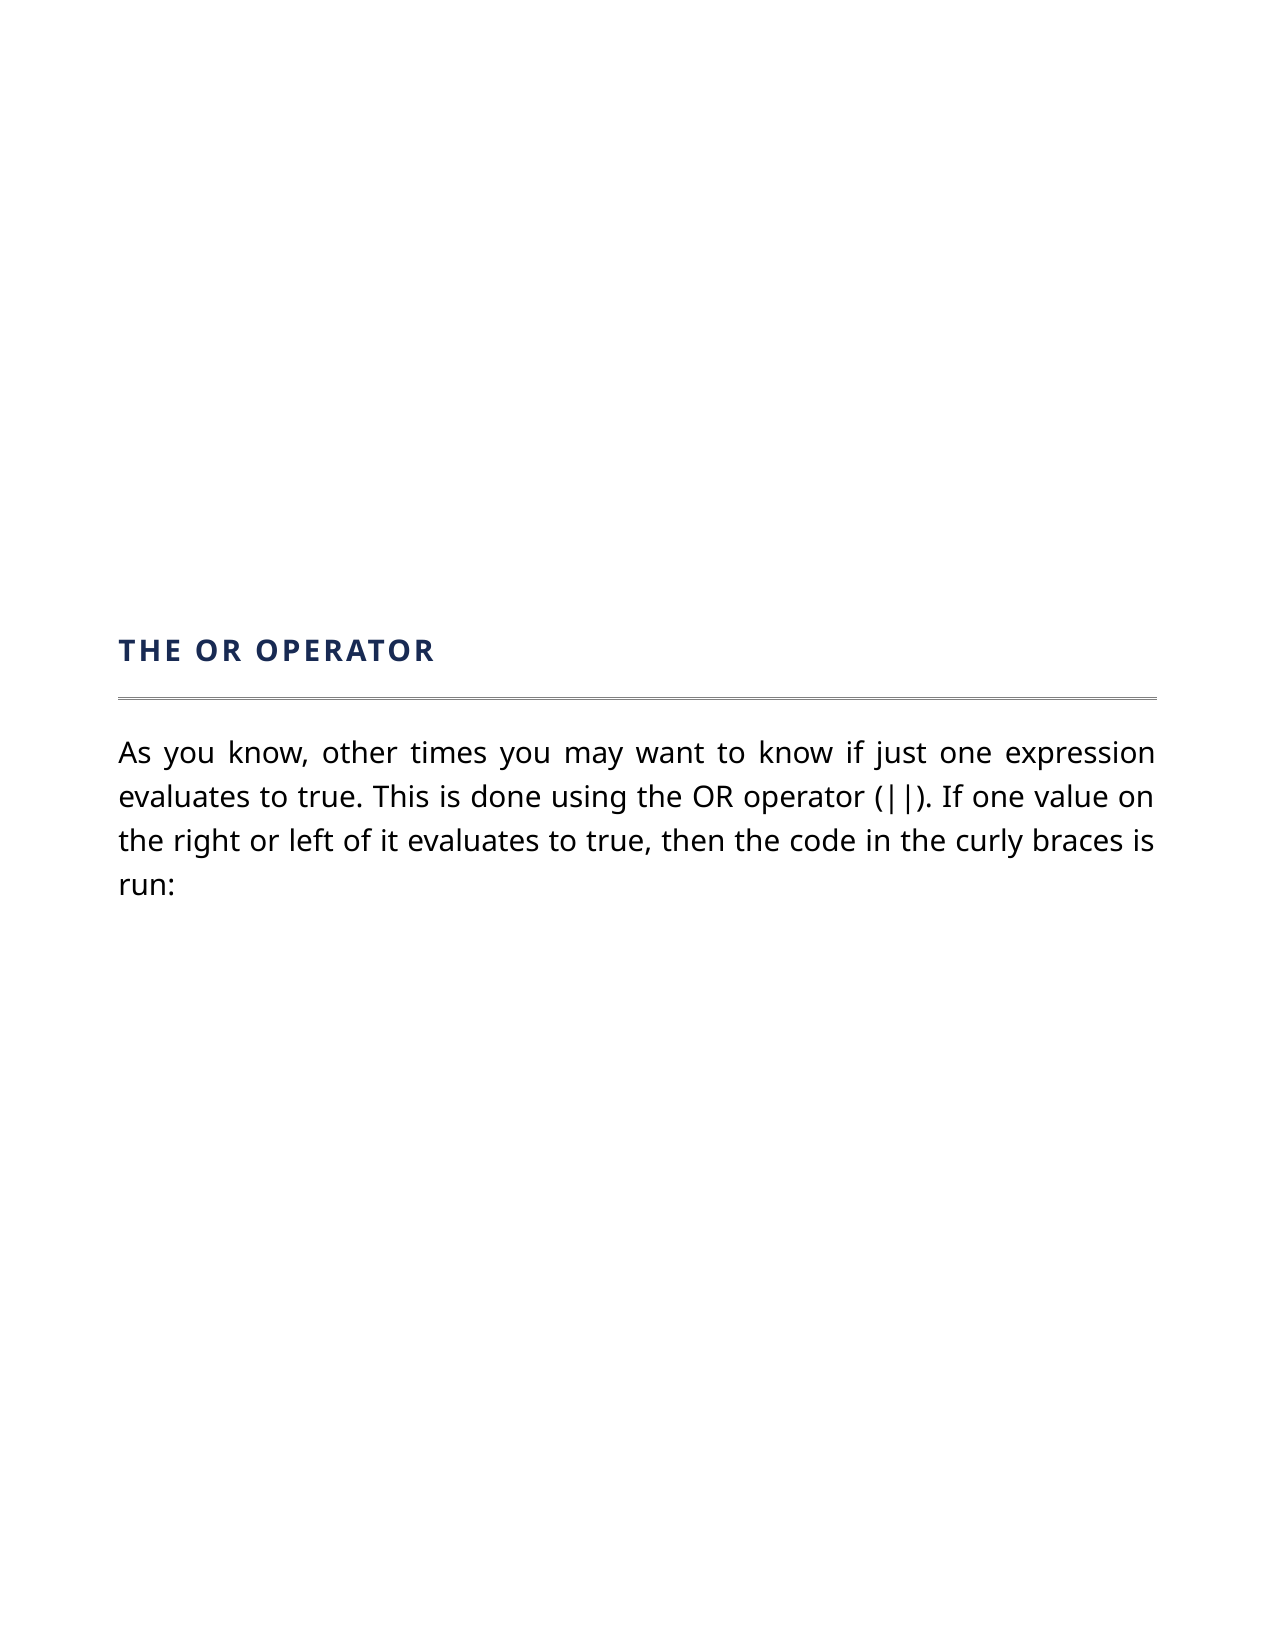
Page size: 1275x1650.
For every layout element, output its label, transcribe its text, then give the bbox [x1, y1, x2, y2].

text As you know, other times you may want to know if just one expression evaluates to true. This is done using the OR operator (||). If one value on the right or left of it evaluates to true, then the code in the curly braces is run: [118, 728, 1157, 903]
subtitle THE OR OPERATOR [118, 629, 1157, 670]
